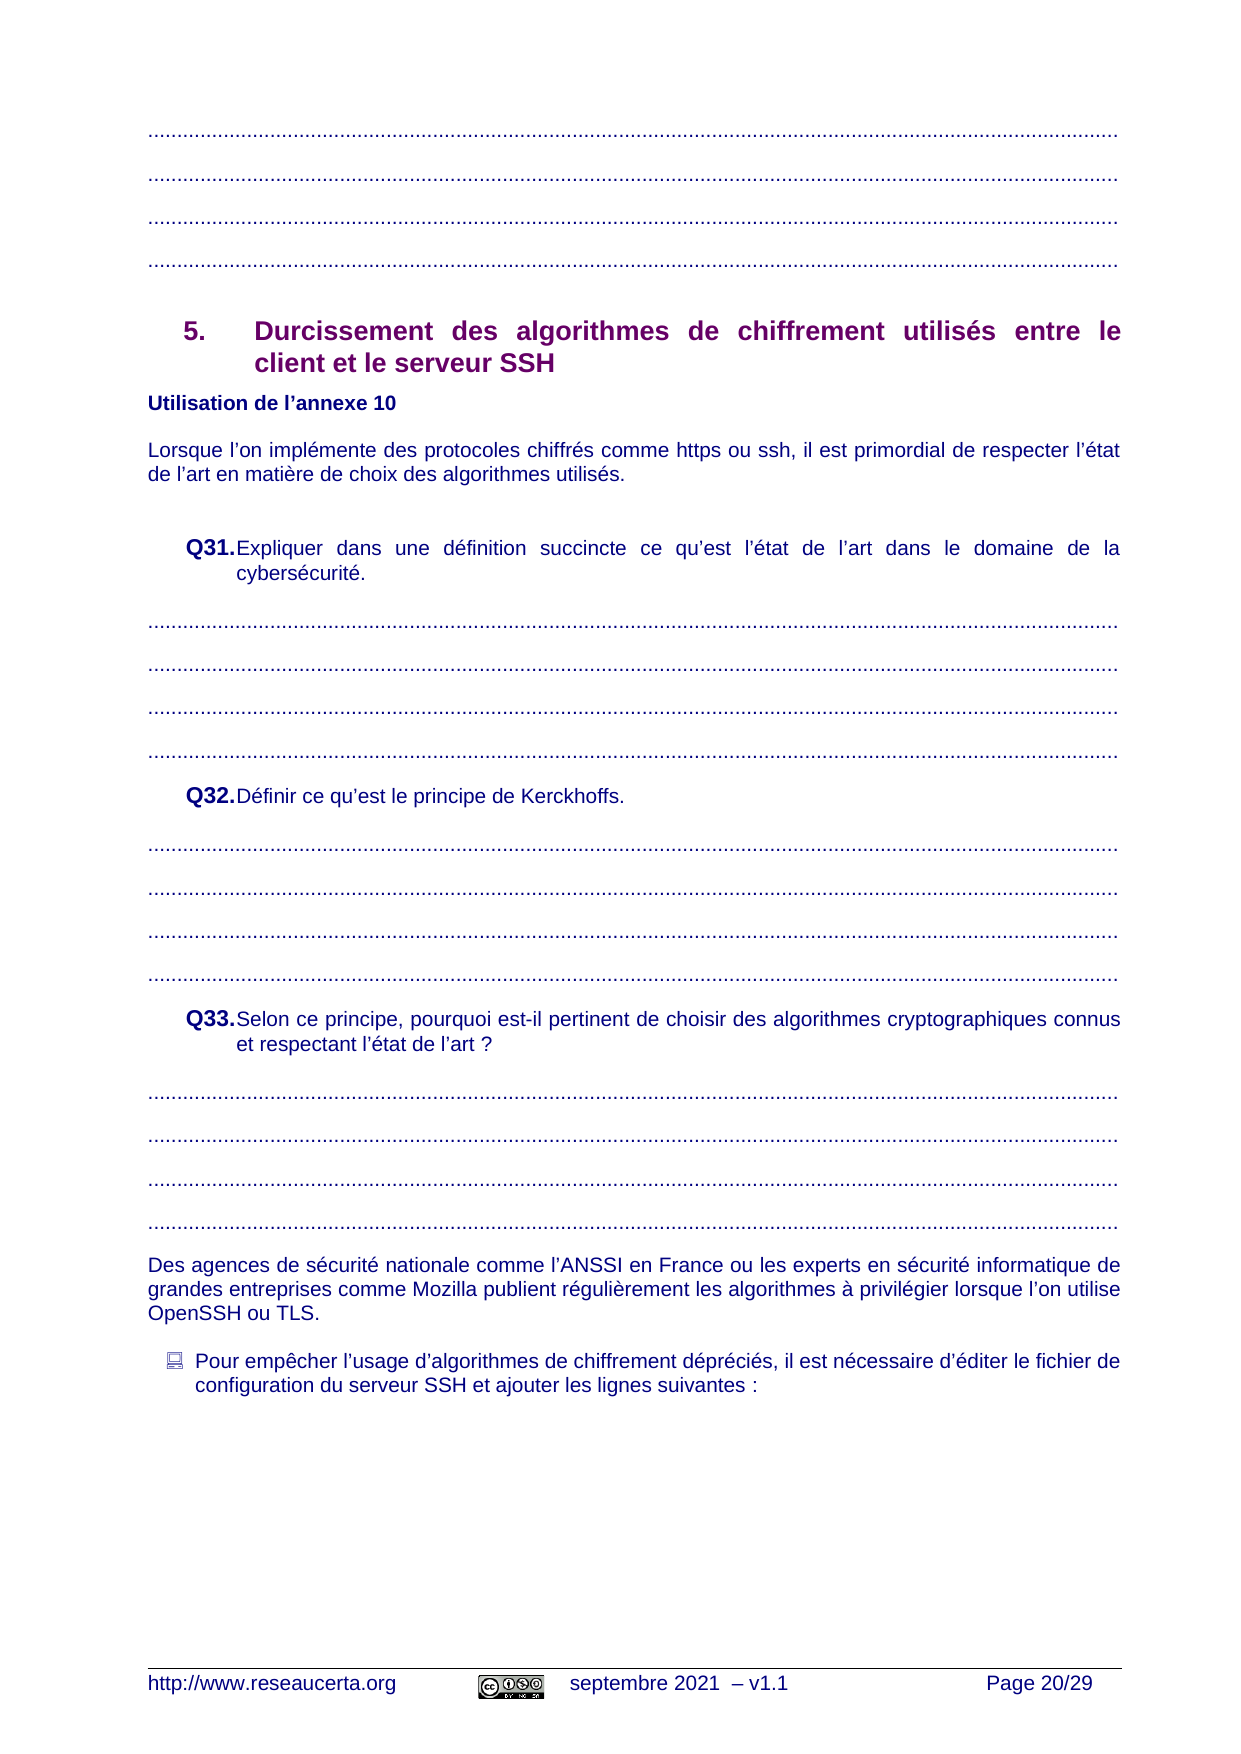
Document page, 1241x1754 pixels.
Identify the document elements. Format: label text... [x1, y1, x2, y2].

list Expliquer dans une définition succincte ce qu’est l’état de l’art dans le domaine de la cybersécurité. [186, 534, 1122, 584]
text Utilisation de l’annexe 10 [148, 390, 1122, 414]
text Des agences de sécurité nationale comme l’ANSSI en France ou les experts en sécurité informatique de grandes entreprises comme Mozilla publient régulièrement les algorithmes à privilégier lorsque l’on utilise OpenSSH ou TLS. [148, 1253, 1122, 1325]
text Lorsque l’on implémente des protocoles chiffrés comme https ou ssh, il est primordial de respecter l’état de l’art en matière de choix des algorithmes utilisés. [148, 438, 1122, 486]
list Définir ce qu’est le principe de Kerckhoffs. [186, 782, 1122, 808]
picture [478, 1675, 545, 1699]
subtitle Durcissement des algorithmes de chiffrement utilisés entre le client et le serveur SSH [183, 315, 1122, 378]
list Pour empêcher l’usage d’algorithmes de chiffrement dépréciés, il est nécessaire d’éditer le fichier de configuration du serveur SSH et ajouter les lignes suivantes : [165, 1349, 1122, 1397]
list Selon ce principe, pourquoi est-il pertinent de choisir des algorithmes cryptographiques connus et respectant l’état de l’art ? [186, 1005, 1122, 1056]
